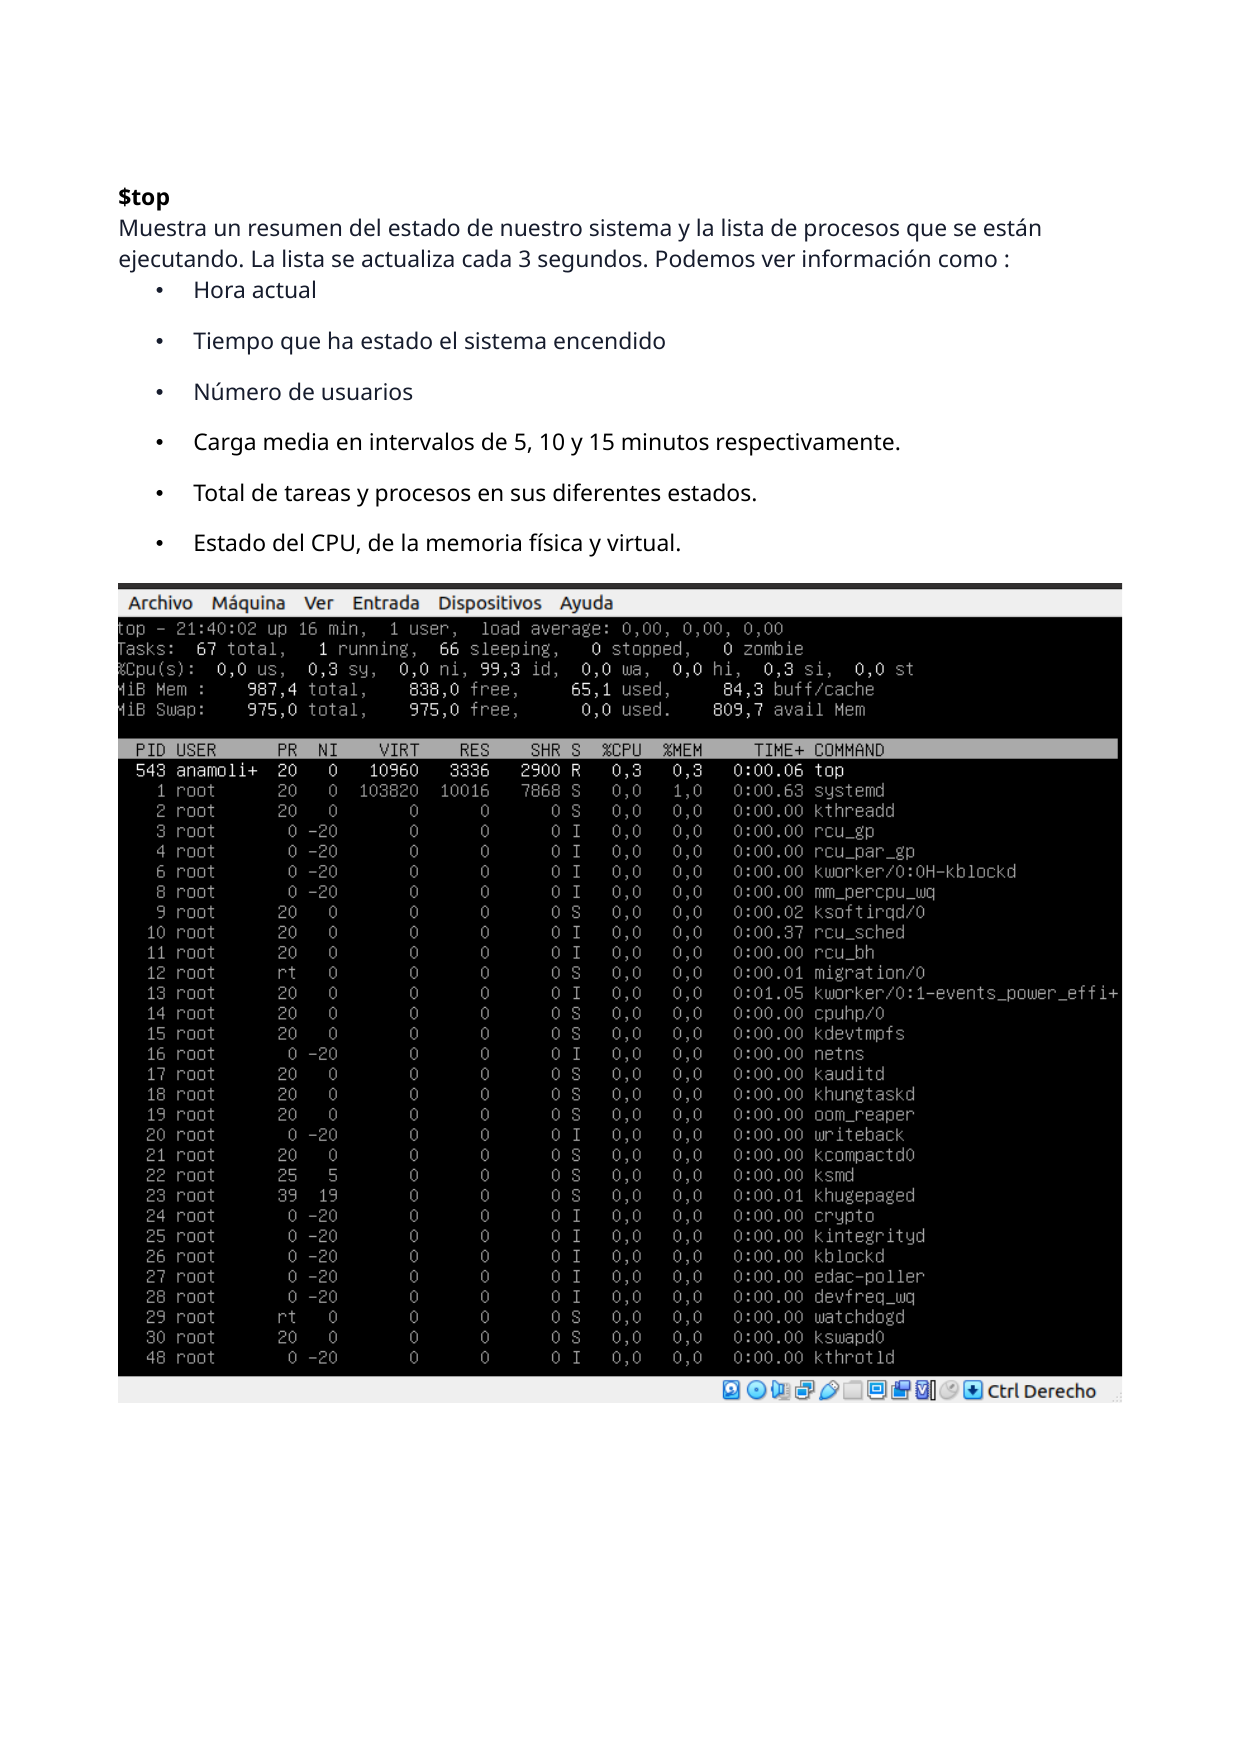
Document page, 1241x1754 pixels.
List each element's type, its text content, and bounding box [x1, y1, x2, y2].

list Tiempo que ha estado el sistema encendido [156, 325, 1122, 356]
list Total de tareas y procesos en sus diferentes estados. [156, 476, 1122, 508]
list Hora actual [156, 274, 1122, 306]
picture [118, 583, 1123, 1403]
list Estado del CPU, de la memoria física y virtual. [156, 527, 1122, 558]
list Carga media en intervalos de 5, 10 y 15 minutos respectivamente. [156, 426, 1122, 457]
text Muestra un resumen del estado de nuestro sistema y la lista de procesos que se están ejecutando. La lista se actualiza cada 3 segundos. Podemos ver información como : [118, 212, 1122, 274]
list Número de usuarios [156, 375, 1122, 407]
text $top [118, 181, 1122, 212]
